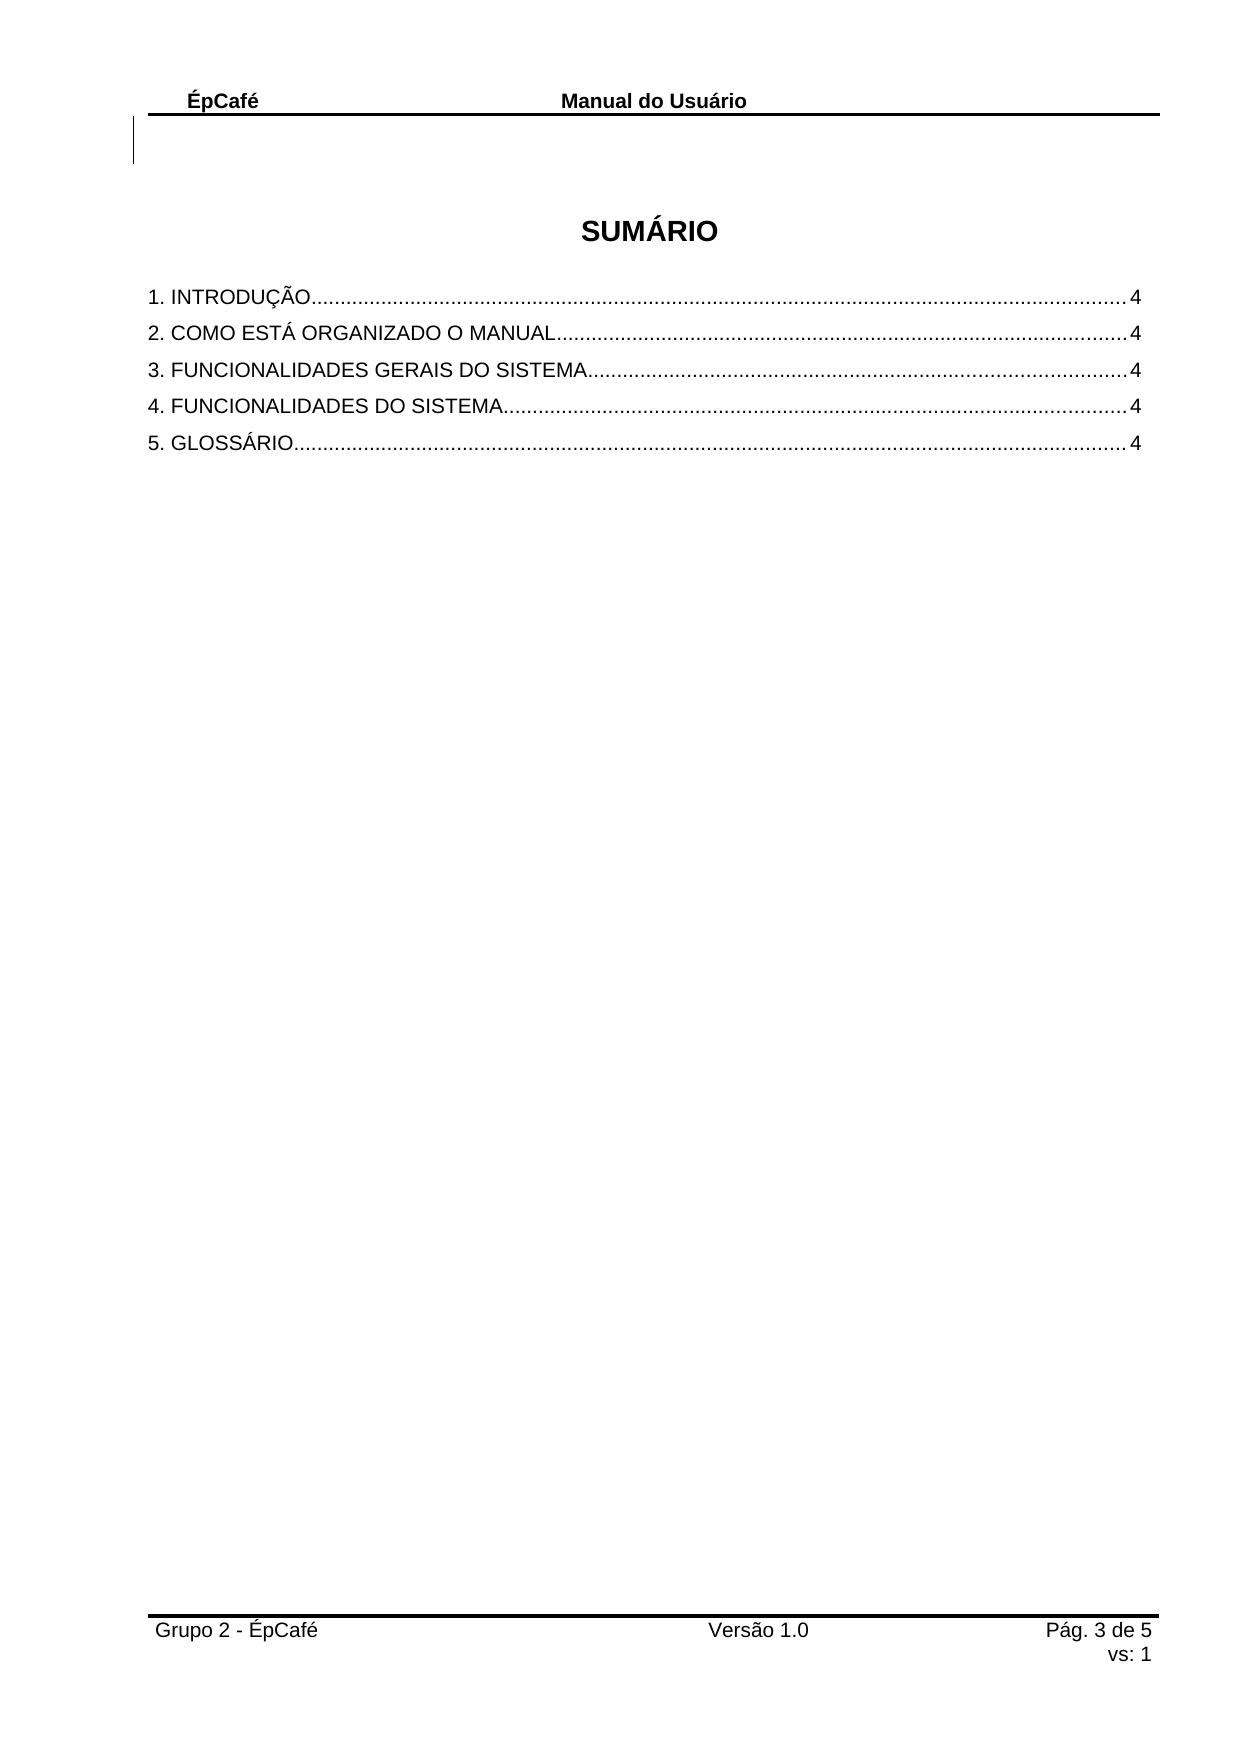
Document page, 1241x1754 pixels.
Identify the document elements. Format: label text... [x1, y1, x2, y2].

text 3. Funcionalidades gerais do sistema 4 [148, 358, 1152, 382]
title SUMÁRIO [148, 214, 1152, 247]
text 5. glossário 4 [148, 431, 1152, 454]
text 4. Funcionalidades do sistema 4 [148, 394, 1152, 418]
text 1. Introdução 4 [148, 285, 1152, 309]
text 2. Como está organizado o manual 4 [148, 321, 1152, 345]
